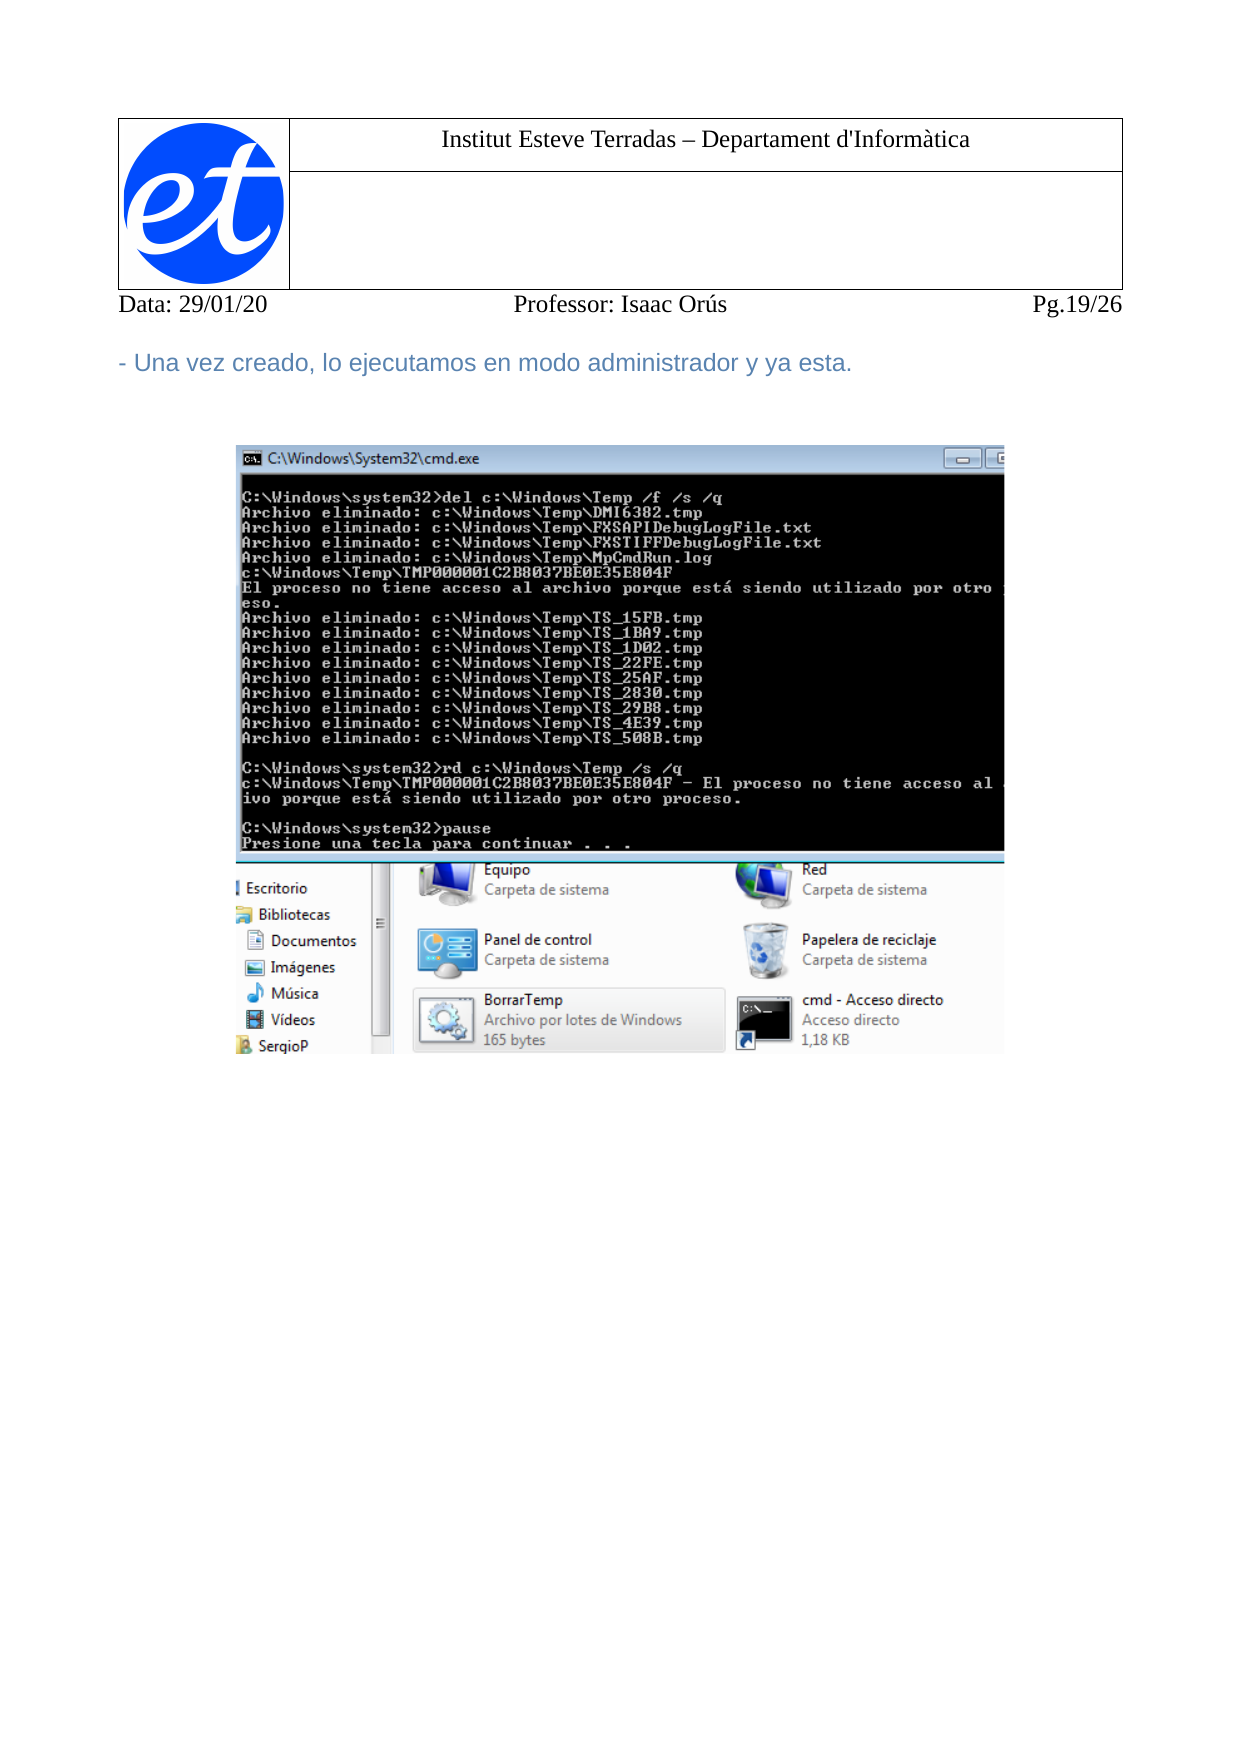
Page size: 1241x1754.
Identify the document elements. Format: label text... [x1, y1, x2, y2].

picture [235, 445, 1005, 1054]
text - Una vez creado, lo ejecutamos en modo administrador y ya esta. [118, 348, 1122, 376]
picture [123, 123, 284, 284]
